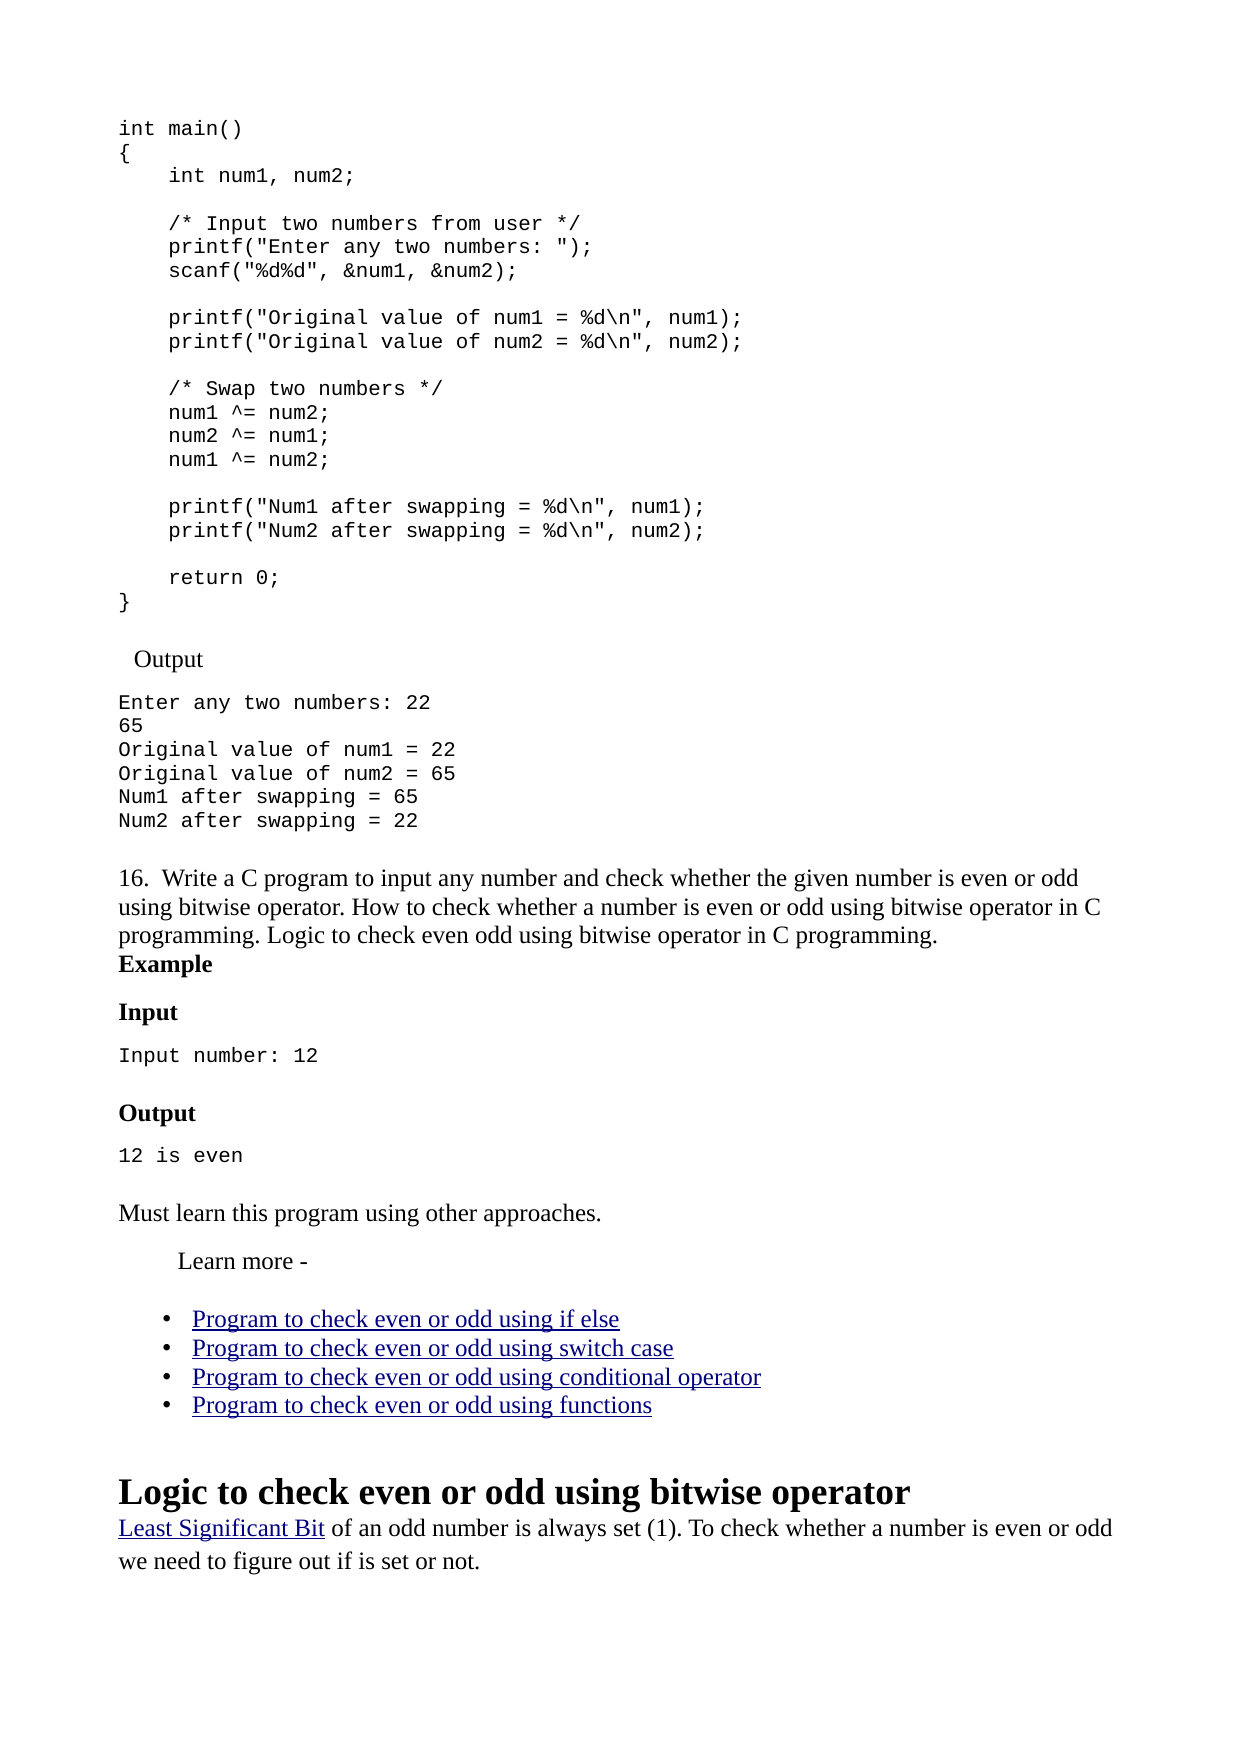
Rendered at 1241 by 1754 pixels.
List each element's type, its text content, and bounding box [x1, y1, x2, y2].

list Program to check even or odd using switch case [162, 1333, 1122, 1362]
text Output [118, 1098, 1122, 1126]
text int main() [118, 118, 1122, 142]
text Output [134, 644, 1114, 673]
text Original value of num1 = 22 [118, 739, 1122, 763]
text { [118, 142, 1122, 165]
text num1 ^= num2; [118, 449, 1122, 473]
text 16. Write a C program to input any number and check whether the given number is even or odd using bitwise operator. How to check whether a number is even or odd using bitwise operator in C programming. Logic to check even odd using bitwise operator in C programming. [118, 863, 1122, 949]
text Must learn this program using other approaches. [118, 1198, 1122, 1227]
list Program to check even or odd using conditional operator [162, 1362, 1122, 1391]
text Num2 after swapping = 22 [118, 810, 1122, 834]
list Program to check even or odd using if else [162, 1304, 1122, 1333]
text Input [118, 997, 1122, 1026]
text 12 is even [118, 1145, 1122, 1169]
text Input number: 12 [118, 1044, 1122, 1068]
text /* Input two numbers from user */ [118, 213, 1122, 236]
text Example [118, 949, 1122, 978]
text printf("Num1 after swapping = %d\n", num1); [118, 496, 1122, 520]
text num2 ^= num1; [118, 426, 1122, 449]
text printf("Original value of num1 = %d\n", num1); [118, 307, 1122, 331]
text printf("Original value of num2 = %d\n", num2); [118, 331, 1122, 354]
text Original value of num2 = 65 [118, 763, 1122, 786]
text num1 ^= num2; [118, 402, 1122, 426]
subtitle Logic to check even or odd using bitwise operator [118, 1469, 1122, 1513]
text int num1, num2; [118, 165, 1122, 189]
list Program to check even or odd using functions [162, 1391, 1122, 1419]
text printf("Enter any two numbers: "); [118, 236, 1122, 260]
text return 0; [118, 567, 1122, 591]
text /* Swap two numbers */ [118, 378, 1122, 402]
text printf("Num2 after swapping = %d\n", num2); [118, 520, 1122, 544]
text Learn more - [177, 1246, 1063, 1275]
text Num1 after swapping = 65 [118, 786, 1122, 810]
text 65 [118, 715, 1122, 739]
text } [118, 591, 1122, 615]
text scanf("%d%d", &num1, &num2); [118, 260, 1122, 284]
text Least Significant Bit of an odd number is always set (1). To check whether a number is even or odd we need to figure out if is set or not. [118, 1513, 1122, 1574]
text Enter any two numbers: 22 [118, 692, 1122, 715]
